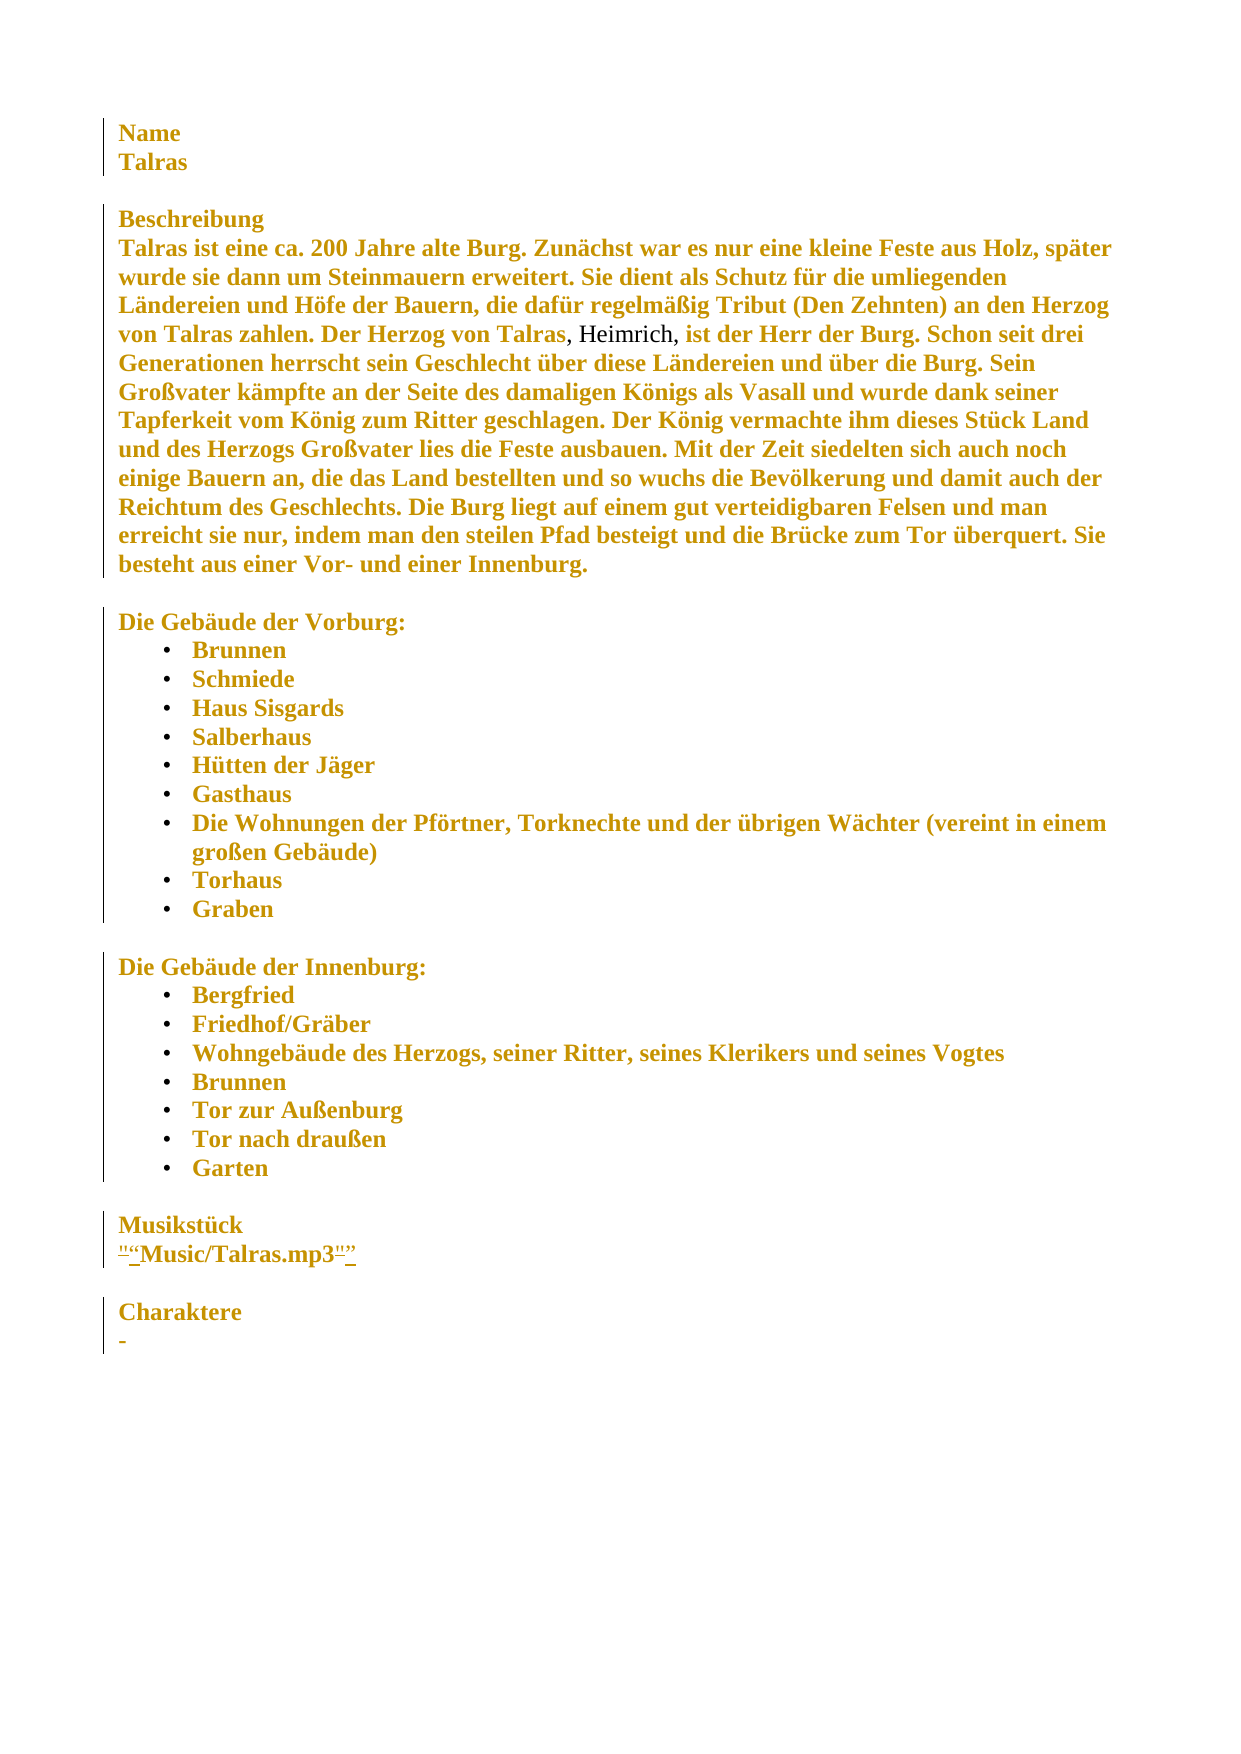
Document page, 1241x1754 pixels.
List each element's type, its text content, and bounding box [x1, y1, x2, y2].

list Wohngebäude des Herzogs, seiner Ritter, seines Klerikers und seines Vogtes [162, 1038, 1122, 1067]
text Name [118, 118, 1122, 147]
list Brunnen [162, 636, 1122, 664]
list Torhaus [162, 866, 1122, 894]
list Hütten der Jäger [162, 751, 1122, 779]
text Musikstück [118, 1211, 1122, 1239]
text Beschreibung [118, 204, 1122, 233]
list Salberhaus [162, 722, 1122, 751]
text Charaktere [118, 1297, 1122, 1326]
list Die Wohnungen der Pförtner, Torknechte und der übrigen Wächter (vereint in einem großen Gebäude) [162, 808, 1122, 866]
text Talras [118, 147, 1122, 176]
list Garten [162, 1153, 1122, 1182]
text - [118, 1326, 1122, 1354]
text Talras ist eine ca. 200 Jahre alte Burg. Zunächst war es nur eine kleine Feste aus Holz, später wurde sie dann um Steinmauern erweitert. Sie dient als Schutz für die umliegenden Ländereien und Höfe der Bauern, die dafür regelmäßig Tribut (Den Zehnten) an den Herzog von Talras zahlen. Der Herzog von Talras, Heimrich, ist der Herr der Burg. Schon seit drei Generationen herrscht sein Geschlecht über diese Ländereien und über die Burg. Sein Großvater kämpfte an der Seite des damaligen Königs als Vasall und wurde dank seiner Tapferkeit vom König zum Ritter geschlagen. Der König vermachte ihm dieses Stück Land und des Herzogs Großvater lies die Feste ausbauen. Mit der Zeit siedelten sich auch noch einige Bauern an, die das Land bestellten und so wuchs die Bevölkerung und damit auch der Reichtum des Geschlechts. Die Burg liegt auf einem gut verteidigbaren Felsen und man erreicht sie nur, indem man den steilen Pfad besteigt und die Brücke zum Tor überquert. Sie besteht aus einer Vor- und einer Innenburg. [118, 233, 1122, 578]
text “Music/Talras.mp3” [118, 1239, 1122, 1268]
list Tor nach draußen [162, 1124, 1122, 1153]
text Die Gebäude der Vorburg: [118, 607, 1122, 636]
list Bergfried [162, 981, 1122, 1009]
list Gasthaus [162, 779, 1122, 808]
list Graben [162, 894, 1122, 923]
list Brunnen [162, 1067, 1122, 1096]
list Schmiede [162, 664, 1122, 693]
list Tor zur Außenburg [162, 1096, 1122, 1124]
text Die Gebäude der Innenburg: [118, 952, 1122, 981]
list Friedhof/Gräber [162, 1009, 1122, 1038]
list Haus Sisgards [162, 693, 1122, 722]
